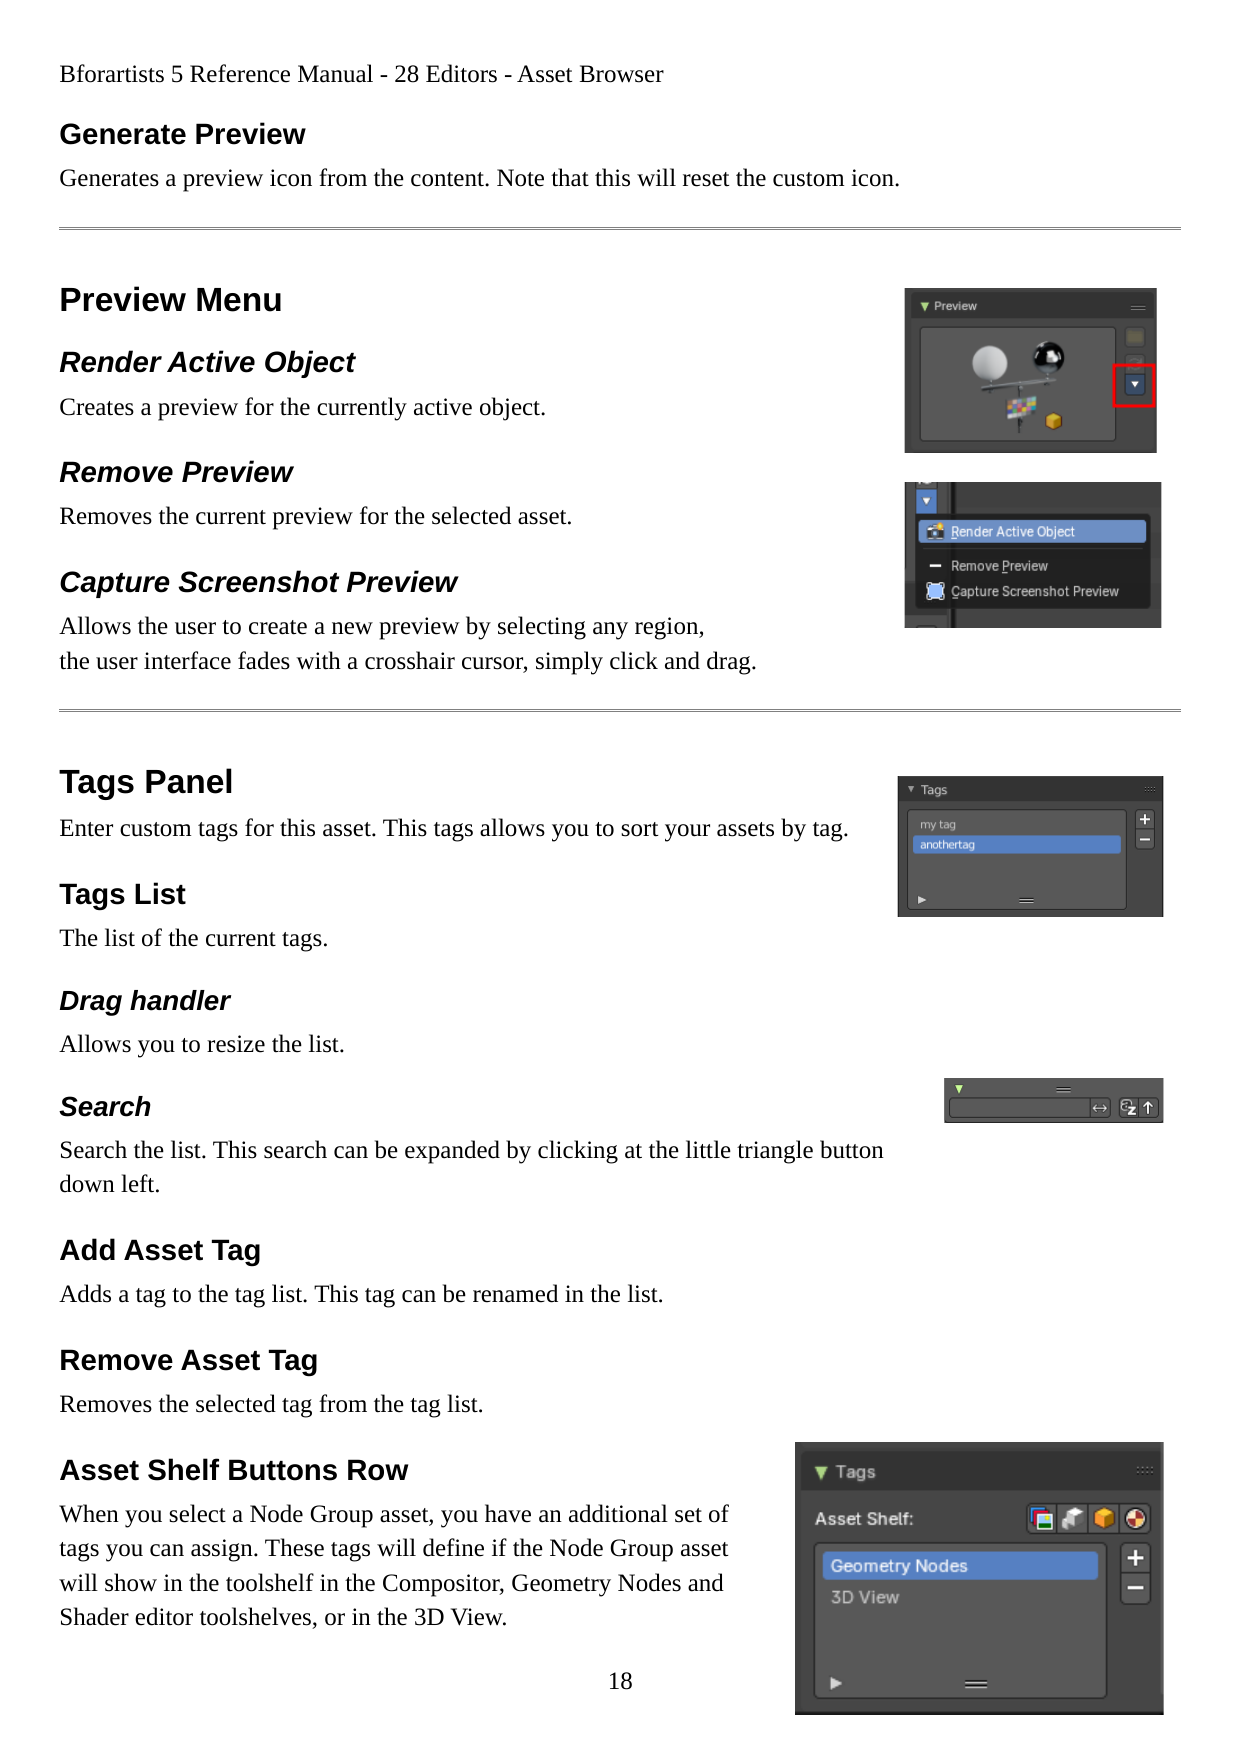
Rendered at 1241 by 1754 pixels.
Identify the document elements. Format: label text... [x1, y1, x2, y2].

picture [897, 776, 1164, 917]
text Removes the selected tag from the tag list. [59, 1389, 1181, 1418]
picture [904, 482, 1162, 628]
subtitle [1164, 1453, 1181, 1486]
subtitle Remove Asset Tag [59, 1343, 1181, 1377]
text Creates a preview for the currently active object. [59, 392, 904, 420]
picture [904, 288, 1157, 453]
subtitle Tags Panel [59, 762, 1181, 801]
subtitle Search [59, 1090, 944, 1122]
text Allows you to resize the list. [59, 1029, 1181, 1058]
subtitle [1164, 877, 1181, 910]
text Removes the current preview for the selected asset. [59, 501, 904, 530]
picture [795, 1442, 1164, 1715]
subtitle [1157, 345, 1181, 379]
subtitle Asset Shelf Buttons Row [59, 1453, 795, 1486]
subtitle Render Active Object [59, 345, 904, 379]
text The list of the current tags. [59, 923, 1181, 952]
text Enter custom tags for this asset. This tags allows you to sort your assets by tag. [59, 813, 897, 842]
text Allows the user to create a new preview by selecting any region, the user interface fades with a crosshair cursor, simply click and drag. [59, 611, 1181, 674]
subtitle Preview Menu [59, 279, 1181, 318]
subtitle [1162, 565, 1181, 599]
text Generates a preview icon from the content. Note that this will reset the custom icon. [59, 163, 1181, 192]
subtitle Drag handler [59, 984, 1181, 1016]
picture [944, 1078, 1164, 1123]
subtitle Remove Preview [59, 455, 1181, 489]
subtitle Capture Screenshot Preview [59, 565, 904, 599]
text When you select a Node Group asset, you have an additional set of tags you can assign. These tags will define if the Node Group asset will show in the toolshelf in the Compositor, Geometry Nodes and Shader editor toolshelves, or in the 3D View. [59, 1499, 795, 1631]
subtitle Generate Preview [59, 117, 1181, 151]
subtitle Tags List [59, 877, 897, 910]
subtitle Add Asset Tag [59, 1233, 1181, 1267]
text Adds a tag to the tag list. This tag can be renamed in the list. [59, 1279, 1181, 1308]
subtitle [1164, 1090, 1181, 1122]
text Search the list. This search can be expanded by clicking at the little triangle button down left. [59, 1135, 1181, 1198]
